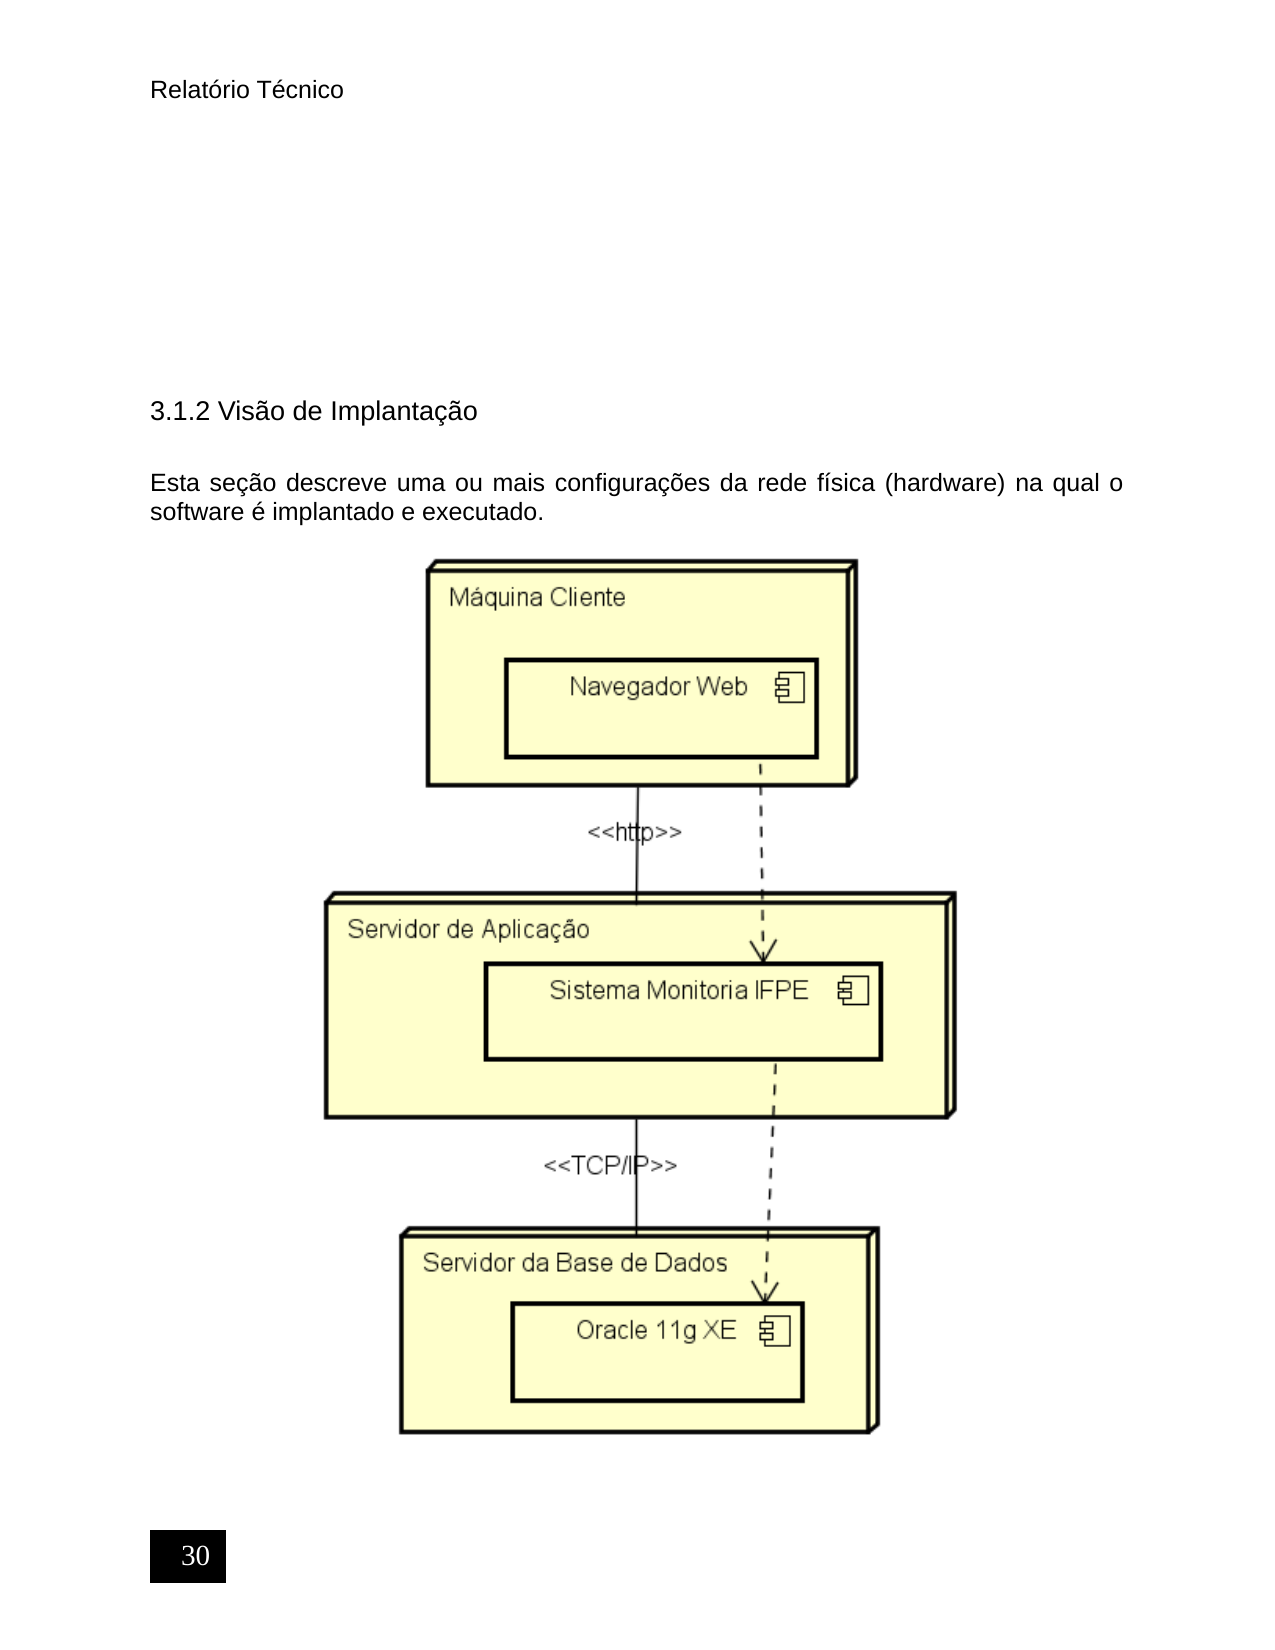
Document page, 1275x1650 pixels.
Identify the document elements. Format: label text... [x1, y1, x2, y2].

text Esta seção descreve uma ou mais configurações da rede física (hardware) na qual o software é implantado e executado. [150, 468, 1125, 525]
subtitle 3.1.2 Visão de Implantação [150, 395, 1125, 427]
picture [286, 554, 989, 1455]
